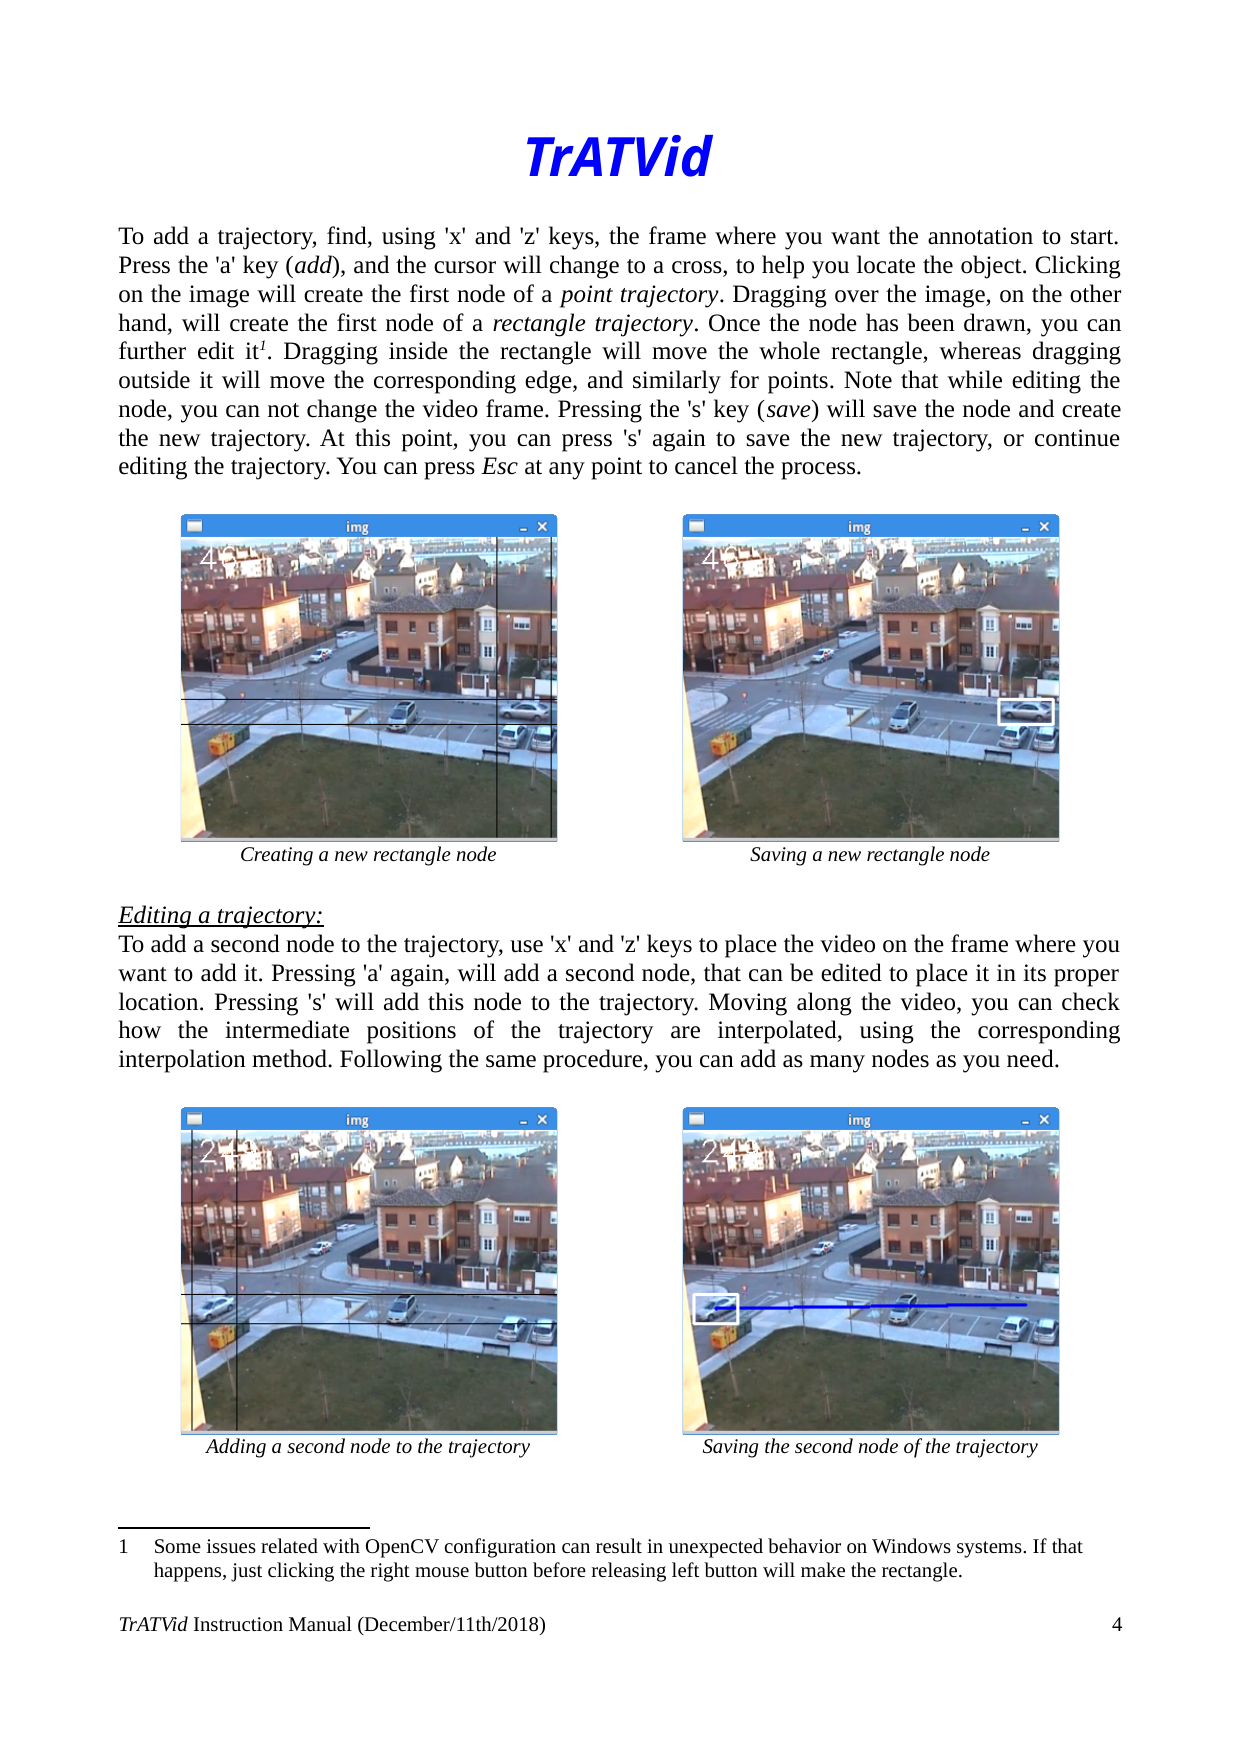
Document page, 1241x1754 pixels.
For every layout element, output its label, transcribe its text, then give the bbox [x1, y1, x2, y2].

table_header Adding a second node to the trajectory [118, 1435, 620, 1464]
picture [682, 514, 1060, 842]
table_header [620, 509, 1122, 514]
table_header [118, 1102, 620, 1434]
table_header Saving the second node of the trajectory [620, 1435, 1122, 1464]
text To add a second node to the trajectory, use 'x' and 'z' keys to place the video on the frame where you want to add it. Pressing 'a' again, will add a second node, that can be edited to place it in its proper location. Pressing 's' will add this node to the trajectory. Moving along the video, you can check how the intermediate positions of the trajectory are interpolated, using the corresponding interpolation method. Following the same procedure, you can add as many nodes as you need. [118, 929, 1122, 1073]
table_header Creating a new rectangle node [118, 515, 620, 872]
picture [180, 1107, 558, 1435]
table_header [620, 1102, 1122, 1434]
text Editing a trajectory: [118, 900, 1122, 929]
text Some issues related with OpenCV configuration can result in unexpected behavior on Windows systems. If that happens, just clicking the right mouse button before releasing left button will make the rectangle. [118, 1534, 1122, 1582]
picture [682, 1107, 1060, 1435]
picture [180, 514, 558, 842]
text To add a trajectory, find, using 'x' and 'z' keys, the frame where you want the annotation to start. Press the 'a' key (add), and the cursor will change to a cross, to help you locate the object. Clicking on the image will create the first node of a point trajectory. Dragging over the image, on the other hand, will create the first node of a rectangle trajectory. Once the node has been drawn, you can further edit it. Dragging inside the rectangle will move the whole rectangle, whereas dragging outside it will move the corresponding edge, and similarly for points. Note that while editing the node, you can not change the video frame. Pressing the 's' key (save) will save the node and create the new trajectory. At this point, you can press 's' again to save the new trajectory, or continue editing the trajectory. You can press Esc at any point to cancel the process. [118, 221, 1122, 480]
table_header [118, 509, 620, 514]
table_header Saving a new rectangle node [620, 515, 1122, 872]
